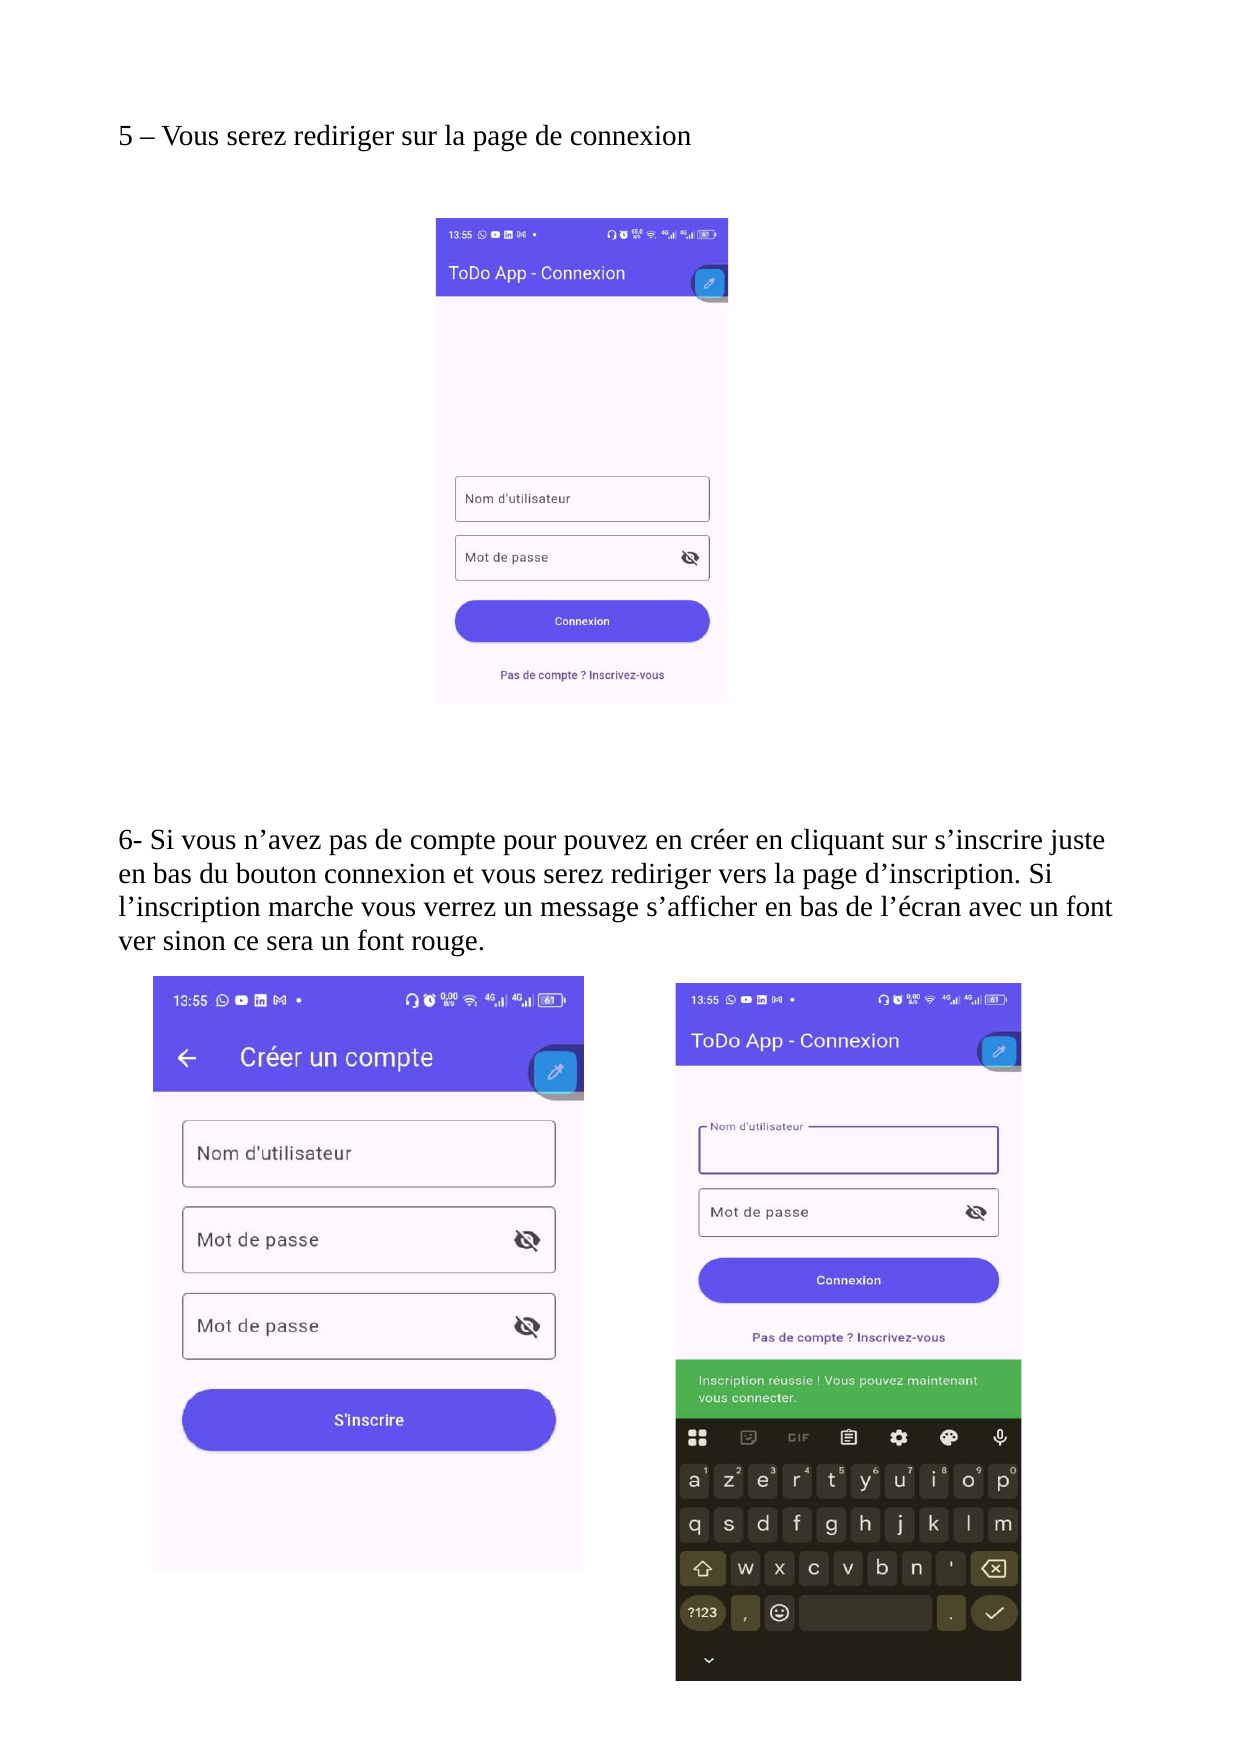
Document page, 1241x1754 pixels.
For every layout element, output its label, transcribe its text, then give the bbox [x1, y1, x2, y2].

text 6- Si vous n’avez pas de compte pour pouvez en créer en cliquant sur s’inscrire juste en bas du bouton connexion et vous serez rediriger vers la page d’inscription. Si l’inscription marche vous verrez un message s’afficher en bas de l’écran avec un font ver sinon ce sera un font rouge. [118, 822, 1122, 957]
picture [435, 218, 729, 703]
picture [153, 976, 584, 1570]
text 5 – Vous serez rediriger sur la page de connexion [118, 118, 1122, 152]
picture [675, 983, 1022, 1681]
